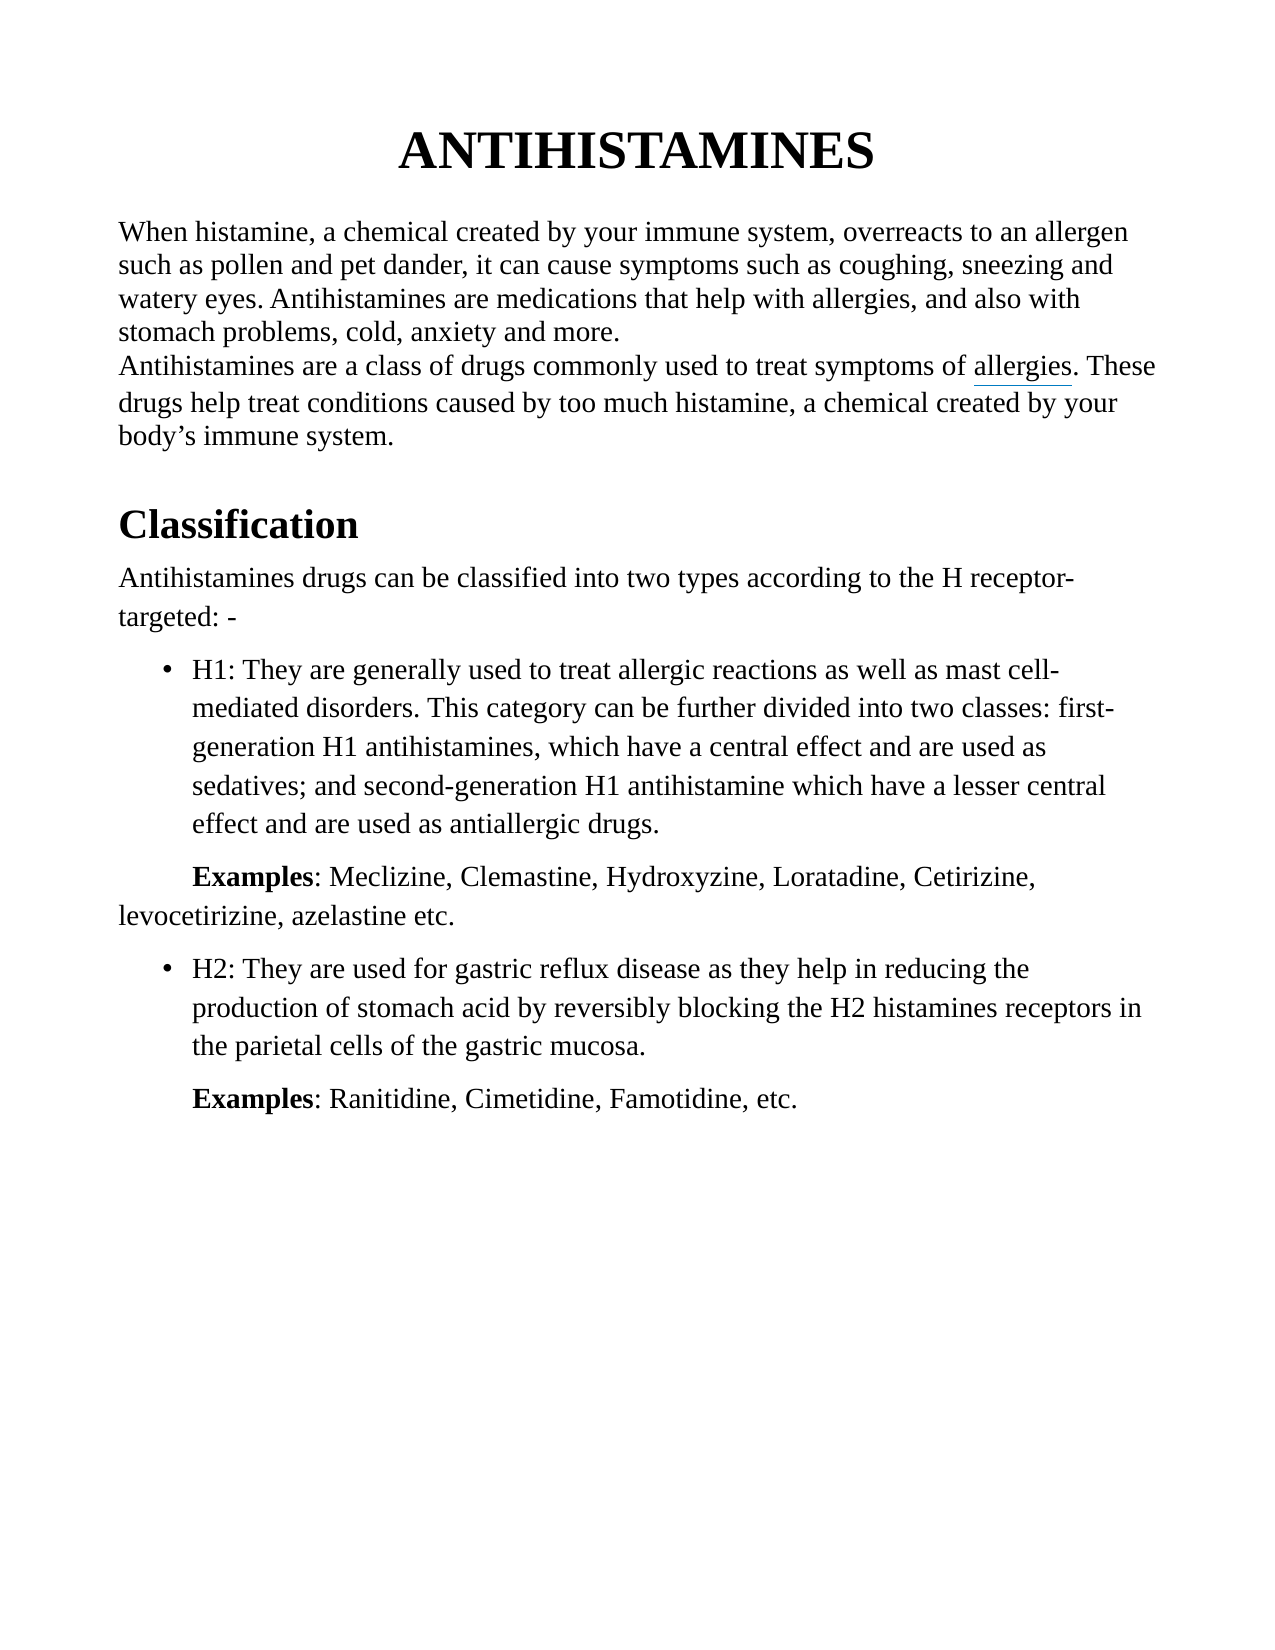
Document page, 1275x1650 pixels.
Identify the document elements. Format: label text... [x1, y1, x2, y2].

text Examples: Ranitidine, Cimetidine, Famotidine, etc. [118, 1081, 1157, 1115]
subtitle Classification [118, 500, 1157, 548]
text Antihistamines drugs can be classified into two types according to the H receptor-targeted: - [118, 560, 1157, 632]
list H1: They are generally used to treat allergic reactions as well as mast cell-mediated disorders. This category can be further divided into two classes: first-generation H1 antihistamines, which have a central effect and are used as sedatives; and second-generation H1 antihistamine which have a lesser central effect and are used as antiallergic drugs. [162, 652, 1157, 840]
list H2: They are used for gastric reflux disease as they help in reducing the production of stomach acid by reversibly blocking the H2 histamines receptors in the parietal cells of the gastric mucosa. [162, 951, 1157, 1062]
text Examples: Meclizine, Clemastine, Hydroxyzine, Loratadine, Cetirizine, levocetirizine, azelastine etc. [118, 859, 1157, 931]
text When histamine, a chemical created by your immune system, overreacts to an allergen such as pollen and pet dander, it can cause symptoms such as coughing, sneezing and watery eyes. Antihistamines are medications that help with allergies, and also with stomach problems, cold, anxiety and more. [118, 214, 1157, 348]
text Antihistamines are a class of drugs commonly used to treat symptoms of allergies. These drugs help treat conditions caused by too much histamine, a chemical created by your body’s immune system. [118, 348, 1157, 452]
text ANTIHISTAMINES [118, 118, 1157, 180]
